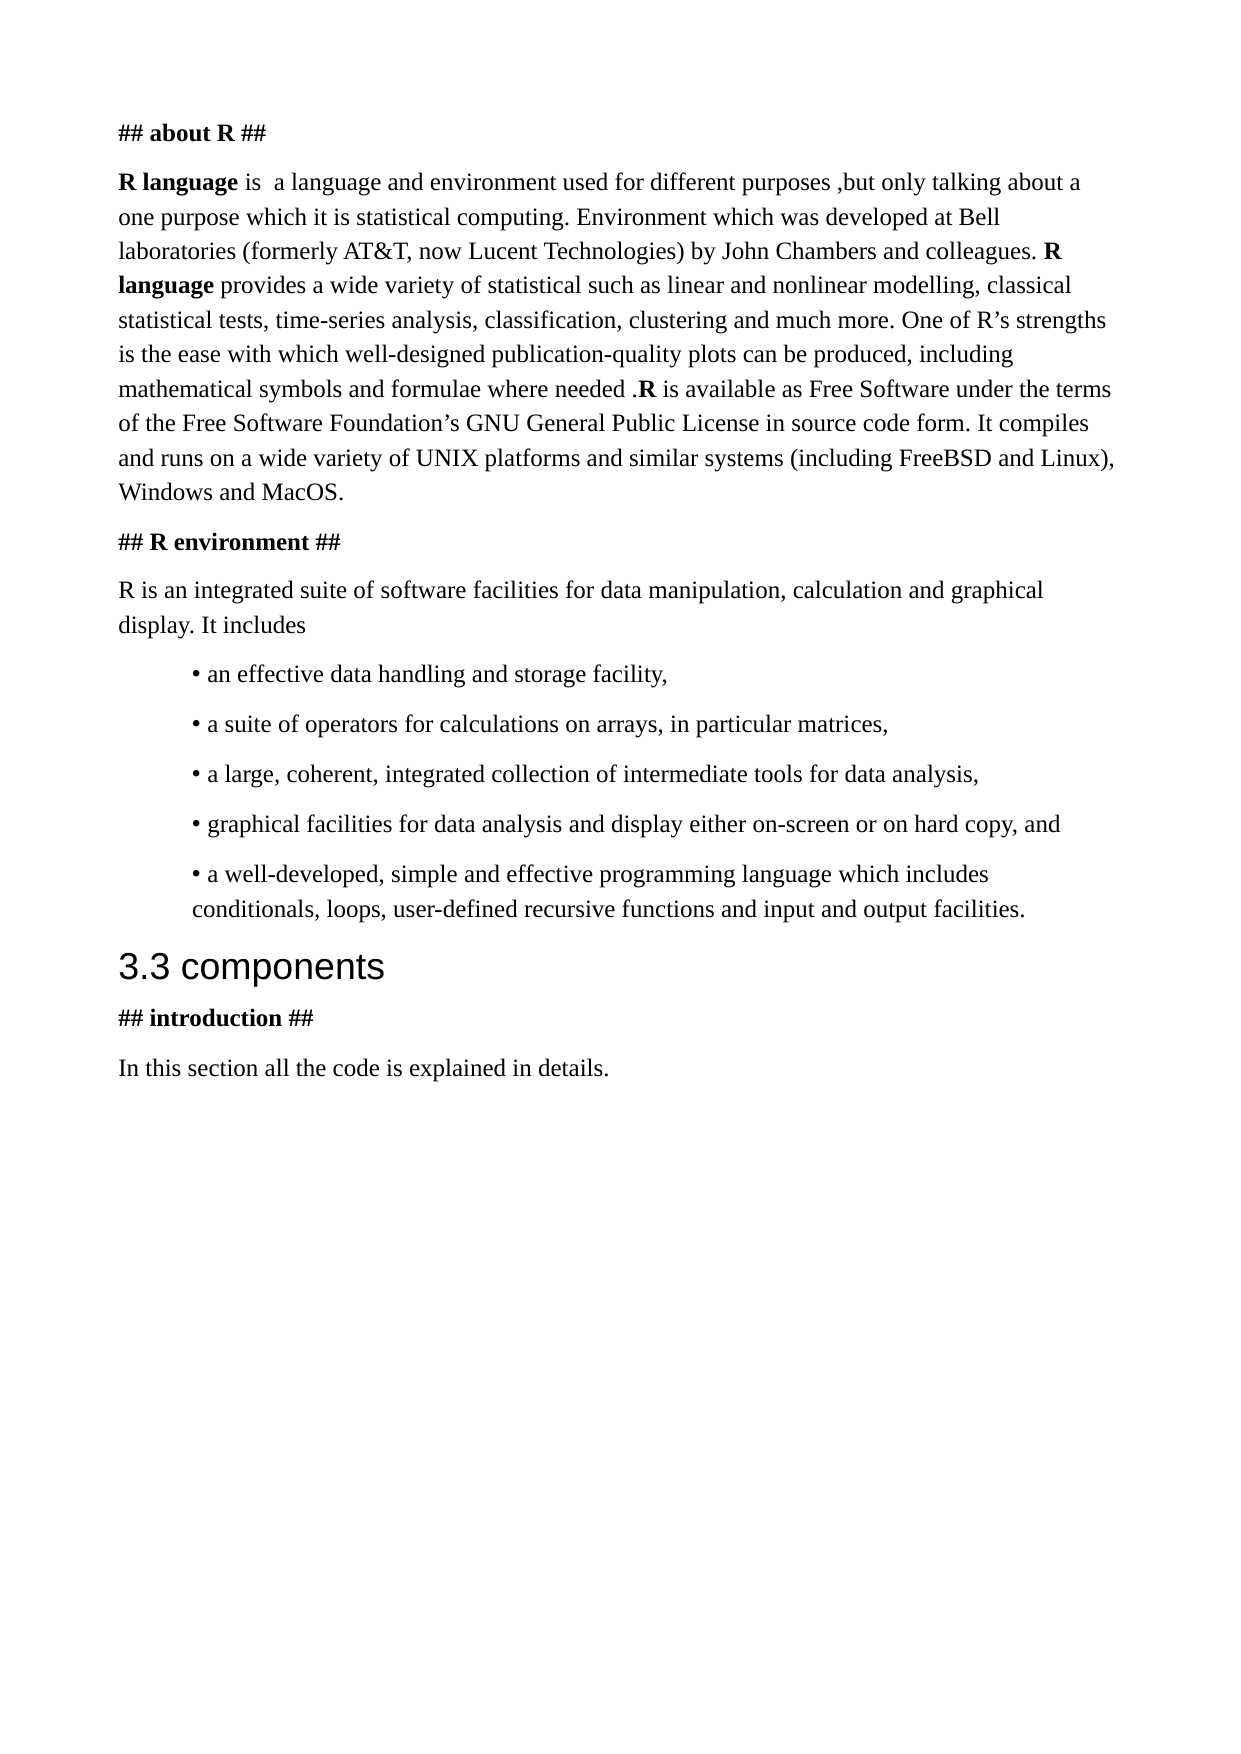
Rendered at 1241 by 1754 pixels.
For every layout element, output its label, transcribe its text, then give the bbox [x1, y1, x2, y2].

list a suite of operators for calculations on arrays, in particular matrices, [118, 709, 1122, 738]
text In this section all the code is explained in details. [118, 1053, 1122, 1082]
list an effective data handling and storage facility, [118, 659, 1122, 688]
list a well-developed, simple and effective programming language which includes conditionals, loops, user-defined recursive functions and input and output facilities. [118, 859, 1122, 923]
text R language is a language and environment used for different purposes ,but only talking about a one purpose which it is statistical computing. Environment which was developed at Bell laboratories (formerly AT&T, now Lucent Technologies) by John Chambers and colleagues. R language provides a wide variety of statistical such as linear and nonlinear modelling, classical statistical tests, time-series analysis, classification, clustering and much more. One of R’s strengths is the ease with which well-designed publication-quality plots can be produced, including mathematical symbols and formulae where needed .R is available as Free Software under the terms of the Free Software Foundation’s GNU General Public License in source code form. It compiles and runs on a wide variety of UNIX platforms and similar systems (including FreeBSD and Linux), Windows and MacOS. [118, 167, 1122, 506]
text ## R environment ## [118, 527, 1122, 555]
list graphical facilities for data analysis and display either on-screen or on hard copy, and [118, 809, 1122, 838]
text ## introduction ## [118, 1003, 1122, 1032]
subtitle 3.3 components [118, 944, 1122, 987]
text R is an integrated suite of software facilities for data manipulation, calculation and graphical display. It includes [118, 576, 1122, 639]
list a large, coherent, integrated collection of intermediate tools for data analysis, [118, 759, 1122, 788]
text ## about R ## [118, 118, 1122, 147]
